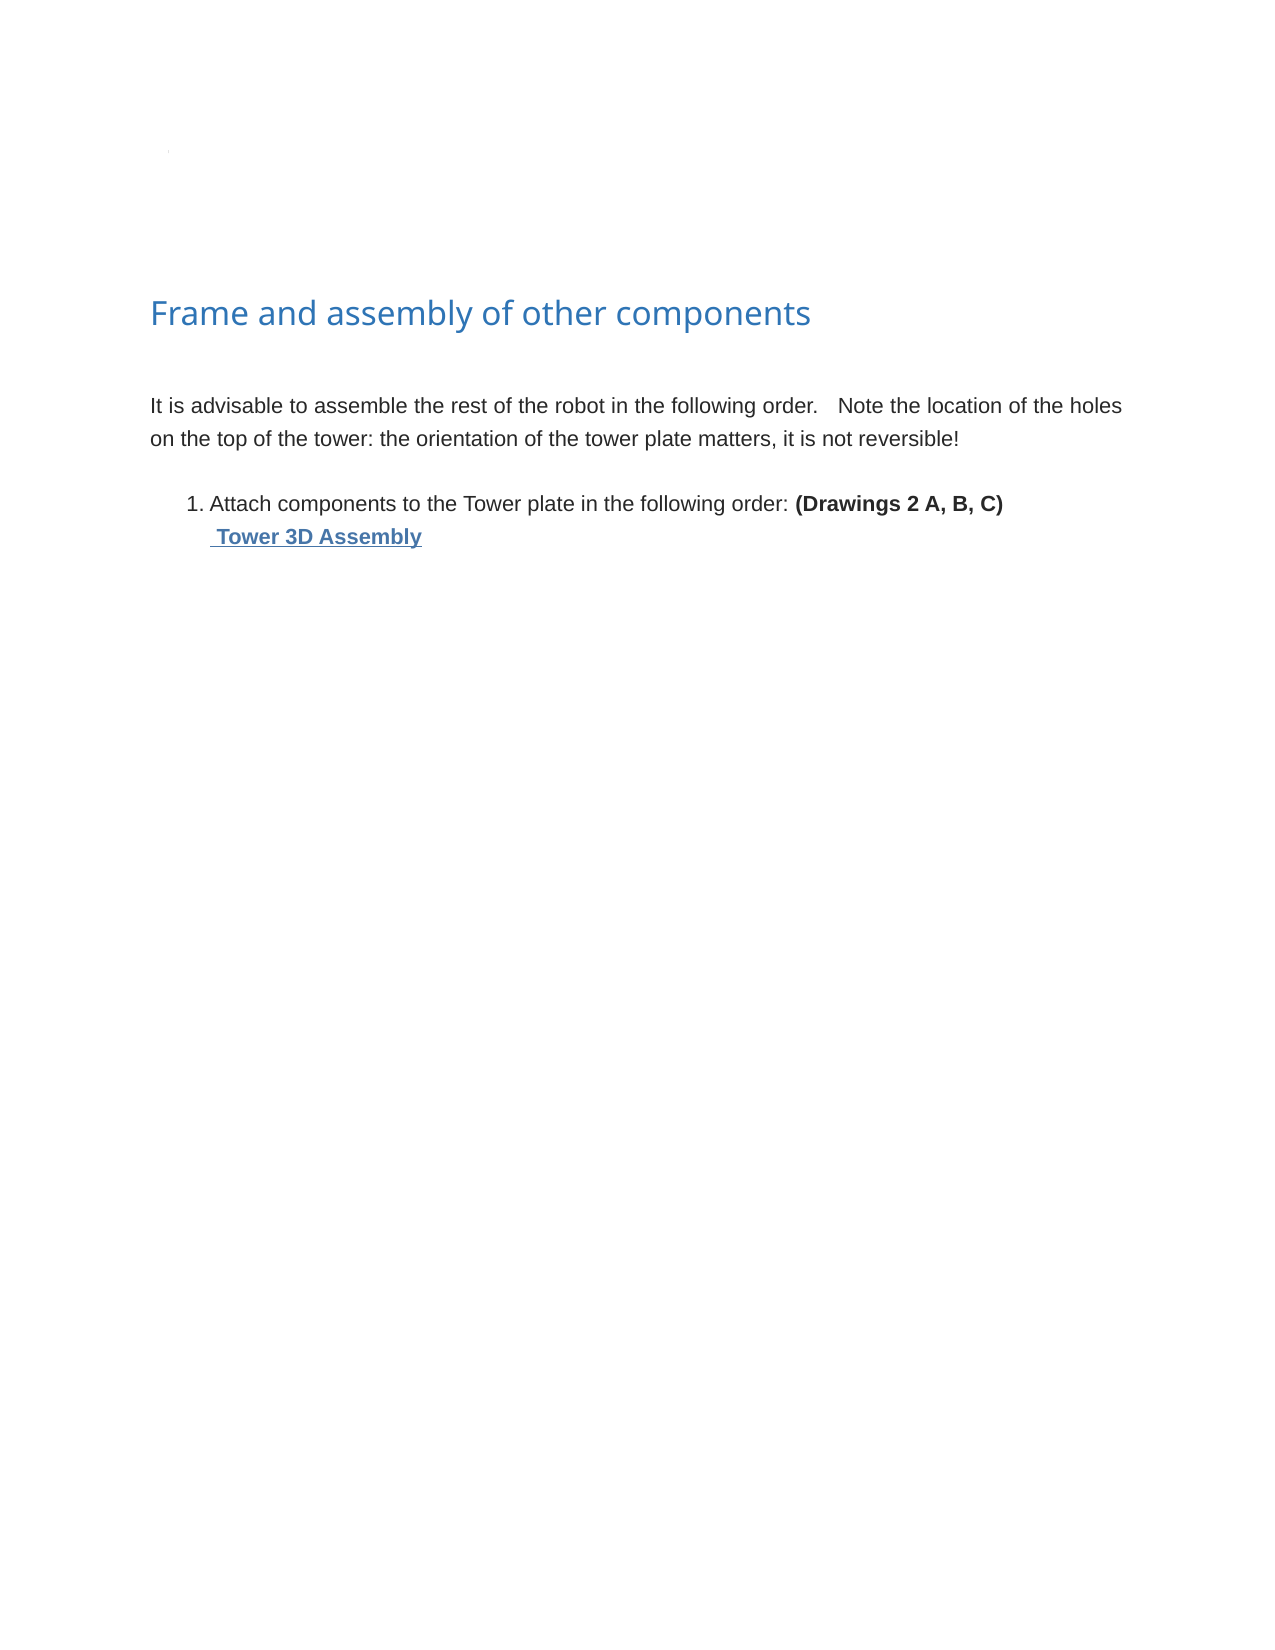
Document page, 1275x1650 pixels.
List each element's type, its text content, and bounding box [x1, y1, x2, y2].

text Tower 3D Assembly [150, 516, 1125, 549]
text It is advisable to assemble the rest of the robot in the following order. Note the location of the holes on the top of the tower: the orientation of the tower plate matters, it is not reversible! [150, 385, 1125, 451]
subtitle Frame and assembly of other components [150, 289, 1125, 335]
text 1. Attach components to the Tower plate in the following order: (Drawings 2 A, B, C) [150, 483, 1125, 516]
